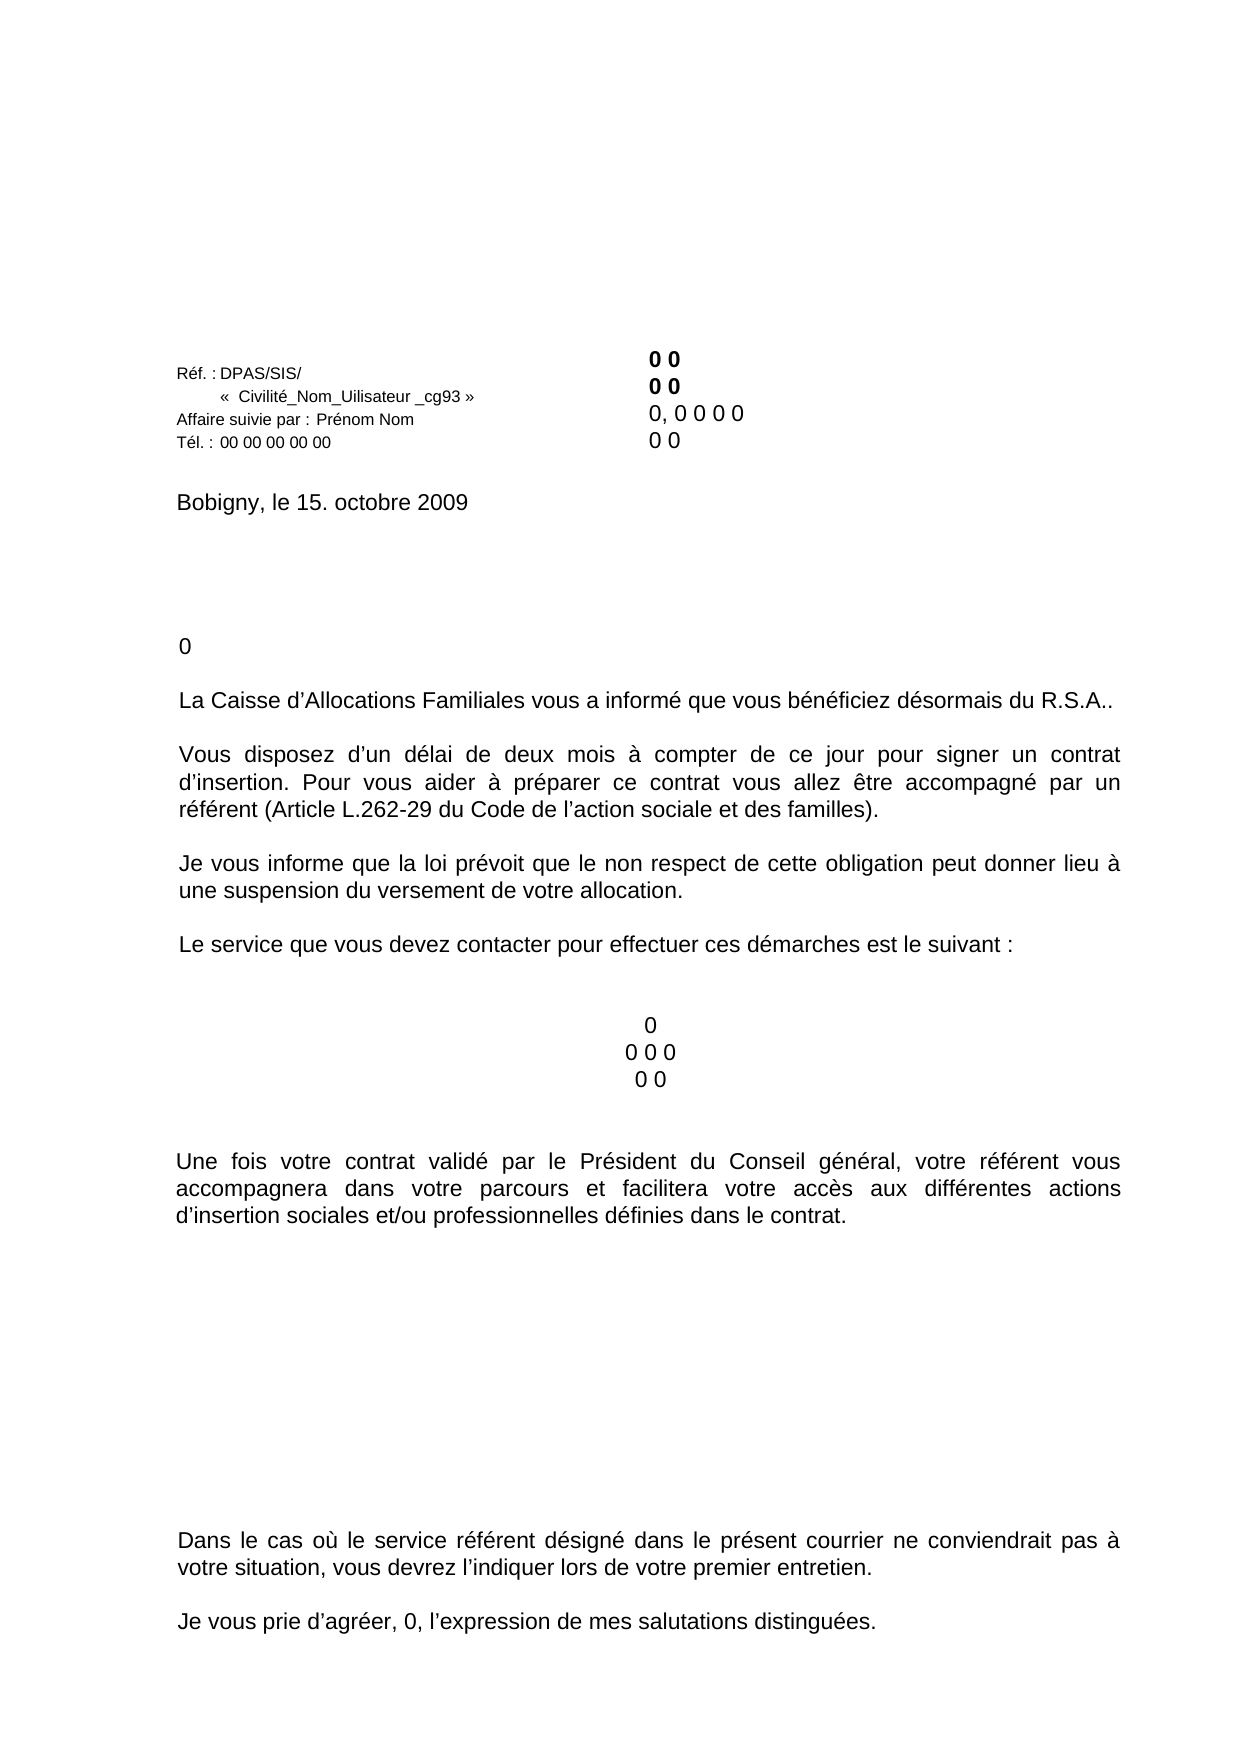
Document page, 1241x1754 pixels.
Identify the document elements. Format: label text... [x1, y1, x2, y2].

table_cell Bobigny, le 15. octobre 2009 [176, 489, 1123, 516]
table_cell 00 00 00 00 00 [220, 430, 620, 453]
text Je vous prie d’agréer, 0, l’expression de mes salutations distinguées. [177, 1607, 1122, 1634]
text 0 0 0 [179, 1038, 1122, 1066]
table_cell [176, 327, 1123, 345]
text Dans le cas où le service référent désigné dans le présent courrier ne conviendrait pas à votre situation, vous devrez l’indiquer lors de votre premier entretien. [177, 1526, 1122, 1580]
text Vous disposez d’un délai de deux mois à compter de ce jour pour signer un contrat d’insertion. Pour vous aider à préparer ce contrat vous allez être accompagné par un référent (Article L.262-29 du Code de l’action sociale et des familles). [179, 741, 1122, 822]
text 0 [179, 632, 1122, 659]
table_header [176, 244, 620, 327]
table_cell 0 0 0 0 0, 0 0 0 0 0 0 [649, 345, 1123, 476]
table_header [620, 244, 1123, 327]
text 0 [179, 1011, 1122, 1038]
text La Caisse d’Allocations Familiales vous a informé que vous bénéficiez désormais du R.S.A.. [179, 686, 1122, 713]
table_cell Prénom Nom [316, 407, 620, 430]
text Le service que vous devez contacter pour effectuer ces démarches est le suivant : [179, 930, 1122, 957]
table_cell [620, 345, 649, 476]
text Je vous informe que la loi prévoit que le non respect de cette obligation peut donner lieu à une suspension du versement de votre allocation. [179, 849, 1122, 903]
table_cell Affaire suivie par : [176, 407, 316, 430]
table_cell [176, 476, 1123, 488]
table_cell Réf. : [176, 361, 220, 407]
table_cell DPAS/SIS/ « Civilité_Nom_Uilisateur _cg93 » [220, 361, 620, 407]
text Une fois votre contrat validé par le Président du Conseil général, votre référent vous accompagnera dans votre parcours et facilitera votre accès aux différentes actions d’insertion sociales et/ou professionnelles définies dans le contrat. [176, 1147, 1122, 1228]
table_cell [176, 345, 620, 361]
table_cell [176, 453, 620, 476]
text 0 0 [179, 1066, 1122, 1093]
table_cell Tél. : [176, 430, 220, 453]
